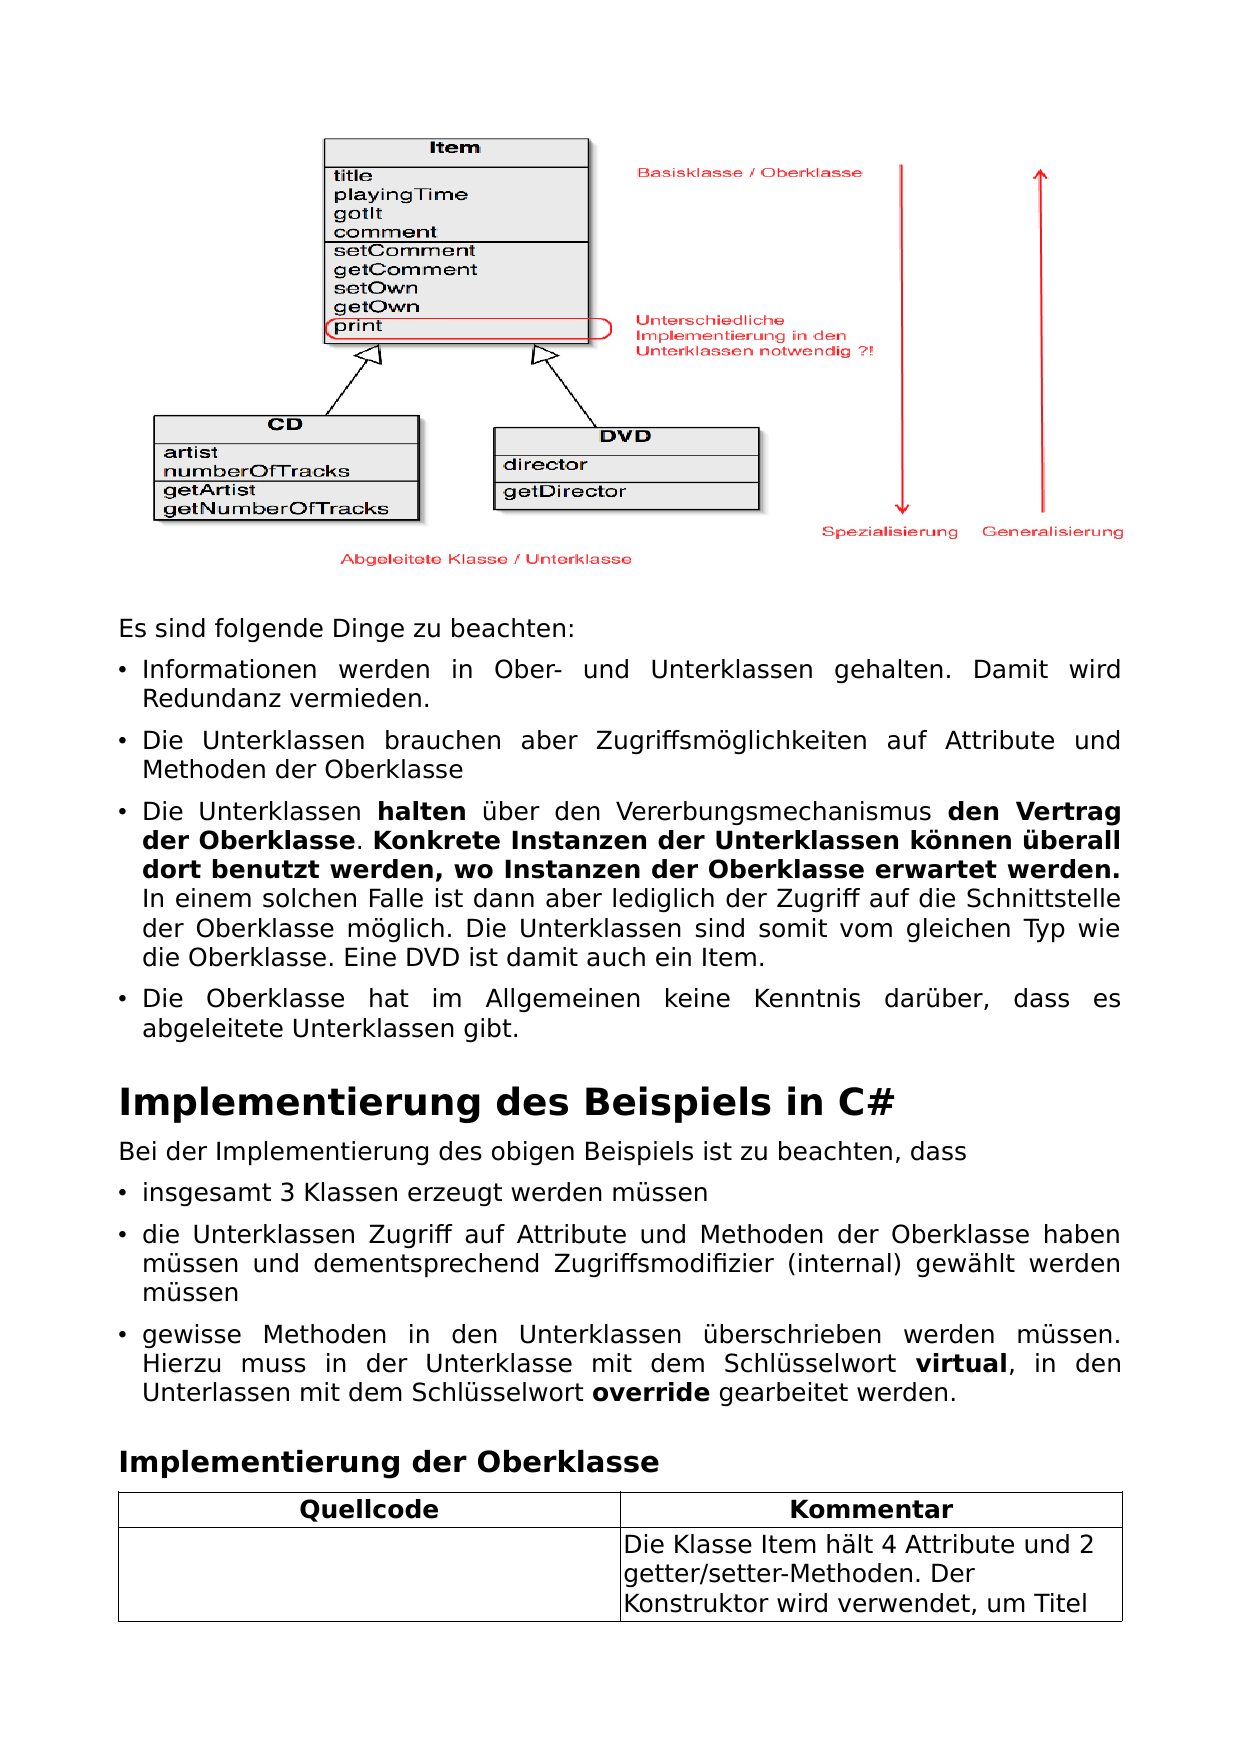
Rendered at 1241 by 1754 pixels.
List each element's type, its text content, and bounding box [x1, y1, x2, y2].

list insgesamt 3 Klassen erzeugt werden müssen [118, 1178, 1122, 1207]
table_header Quellcode [119, 1493, 620, 1527]
list Die Unterklassen halten über den Vererbungsmechanismus den Vertrag der Oberklasse. Konkrete Instanzen der Unterklassen können überall dort benutzt werden, wo Instanzen der Oberklasse erwartet werden. In einem solchen Falle ist dann aber lediglich der Zugriff auf die Schnittstelle der Oberklasse möglich. Die Unterklassen sind somit vom gleichen Typ wie die Oberklasse. Eine DVD ist damit auch ein Item. [118, 797, 1122, 972]
subtitle Implementierung des Beispiels in C# [118, 1081, 1122, 1124]
text Bei der Implementierung des obigen Beispiels ist zu beachten, dass [118, 1137, 1122, 1166]
list die Unterklassen Zugriff auf Attribute und Methoden der Oberklasse haben müssen und dementsprechend Zugriffsmodifizier (internal) gewählt werden müssen [118, 1220, 1122, 1307]
list Die Oberklasse hat im Allgemeinen keine Kenntnis darüber, dass es abgeleitete Unterklassen gibt. [118, 985, 1122, 1043]
table_cell [119, 1528, 620, 1621]
table_cell Die Klasse Item hält 4 Attribute und 2 getter/setter-Methoden. Der Konstruktor wird verwendet, um Titel [621, 1528, 1122, 1621]
text Es sind folgende Dinge zu beachten: [118, 614, 1122, 643]
list Die Unterklassen brauchen aber Zugriffsmöglichkeiten auf Attribute und Methoden der Oberklasse [118, 726, 1122, 785]
table_header Kommentar [621, 1493, 1122, 1527]
subtitle Implementierung der Oberklasse [118, 1445, 1122, 1479]
list Informationen werden in Ober- und Unterklassen gehalten. Damit wird Redundanz vermieden. [118, 656, 1122, 714]
list gewisse Methoden in den Unterklassen überschrieben werden müssen. Hierzu muss in der Unterklasse mit dem Schlüsselwort virtual, in den Unterlassen mit dem Schlüsselwort override gearbeitet werden. [118, 1320, 1122, 1407]
